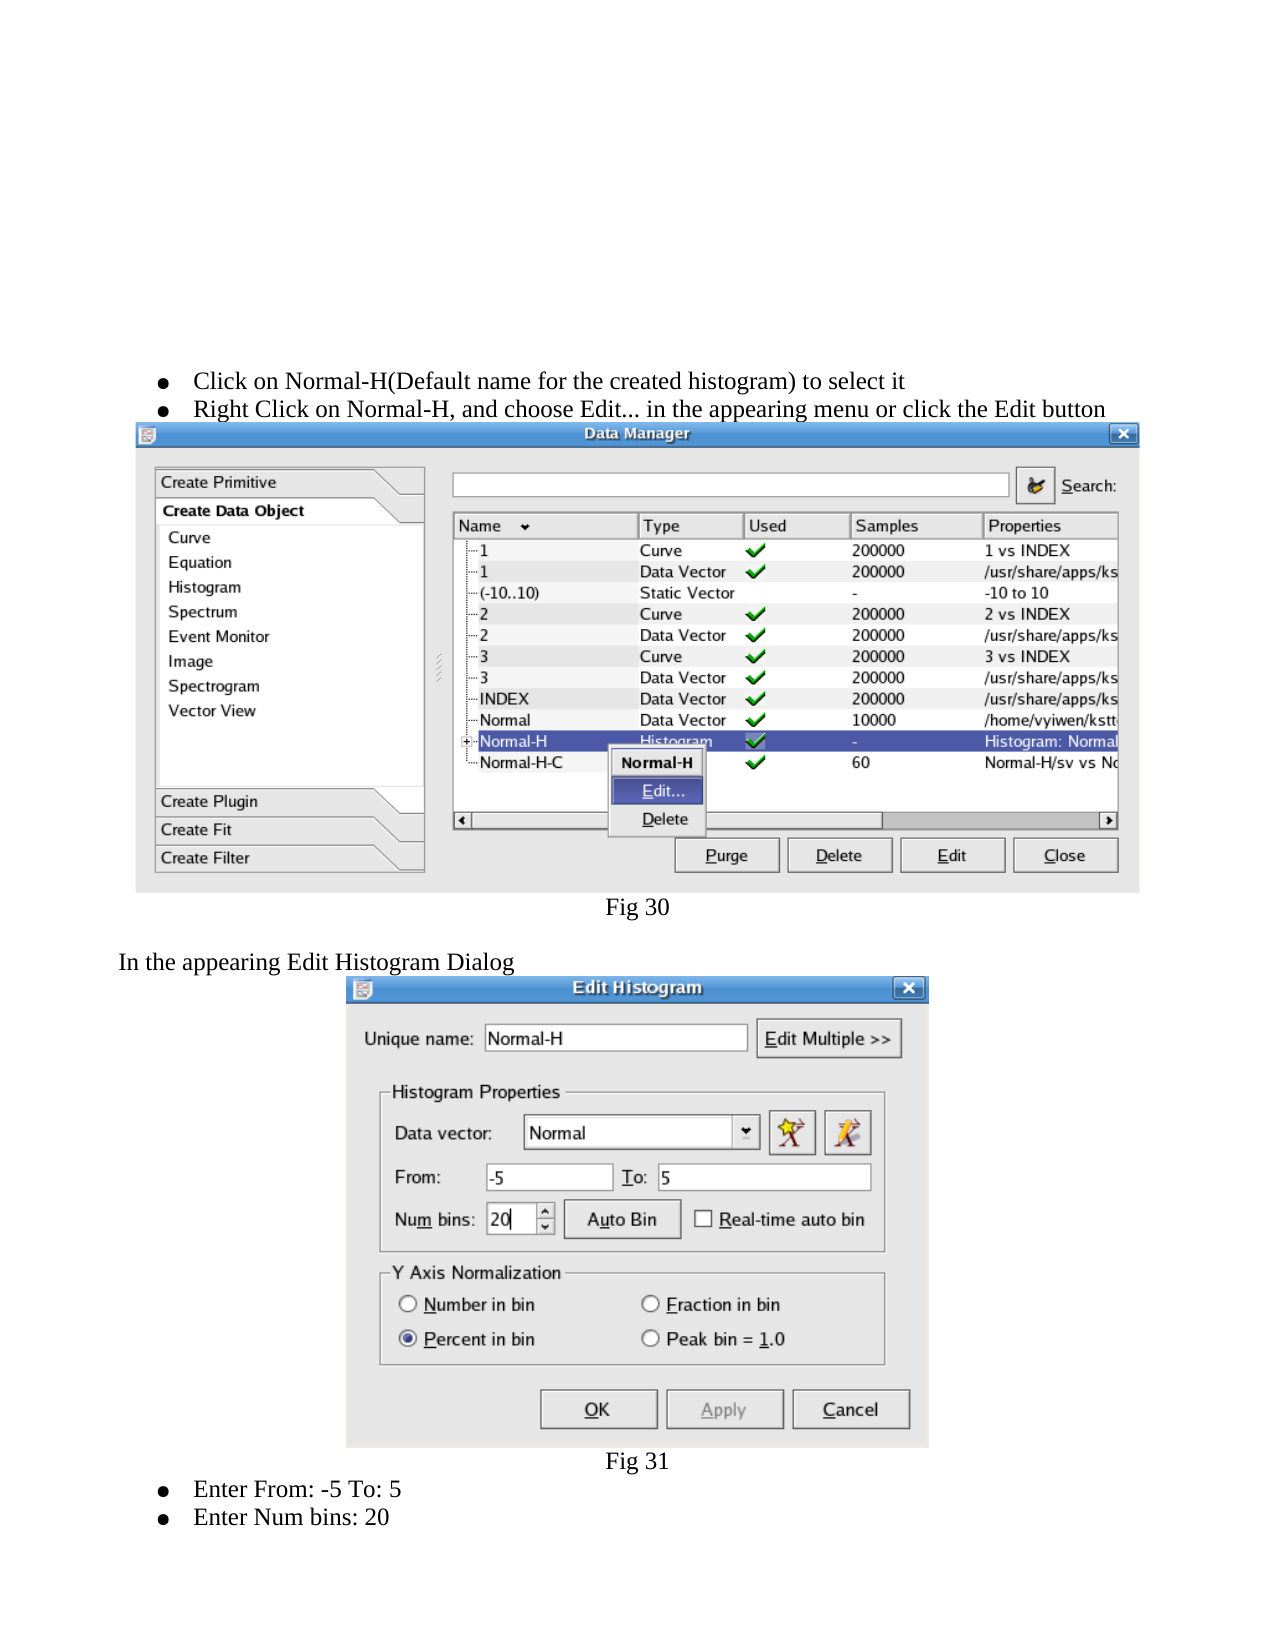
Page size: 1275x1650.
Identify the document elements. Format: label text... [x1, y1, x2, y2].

text Fig 30 [118, 423, 1157, 921]
text Fig 31 [118, 976, 1157, 1475]
list Right Click on Normal-H, and choose Edit... in the appearing menu or click the Edit button [156, 395, 1157, 423]
picture [346, 976, 929, 1448]
list Enter Num bins: 20 [156, 1503, 1157, 1531]
list Enter From: -5 To: 5 [156, 1475, 1157, 1503]
text In the appearing Edit Histogram Dialog [118, 948, 1157, 976]
picture [135, 422, 1140, 893]
list Click on Normal-H(Default name for the created histogram) to select it [156, 367, 1157, 395]
